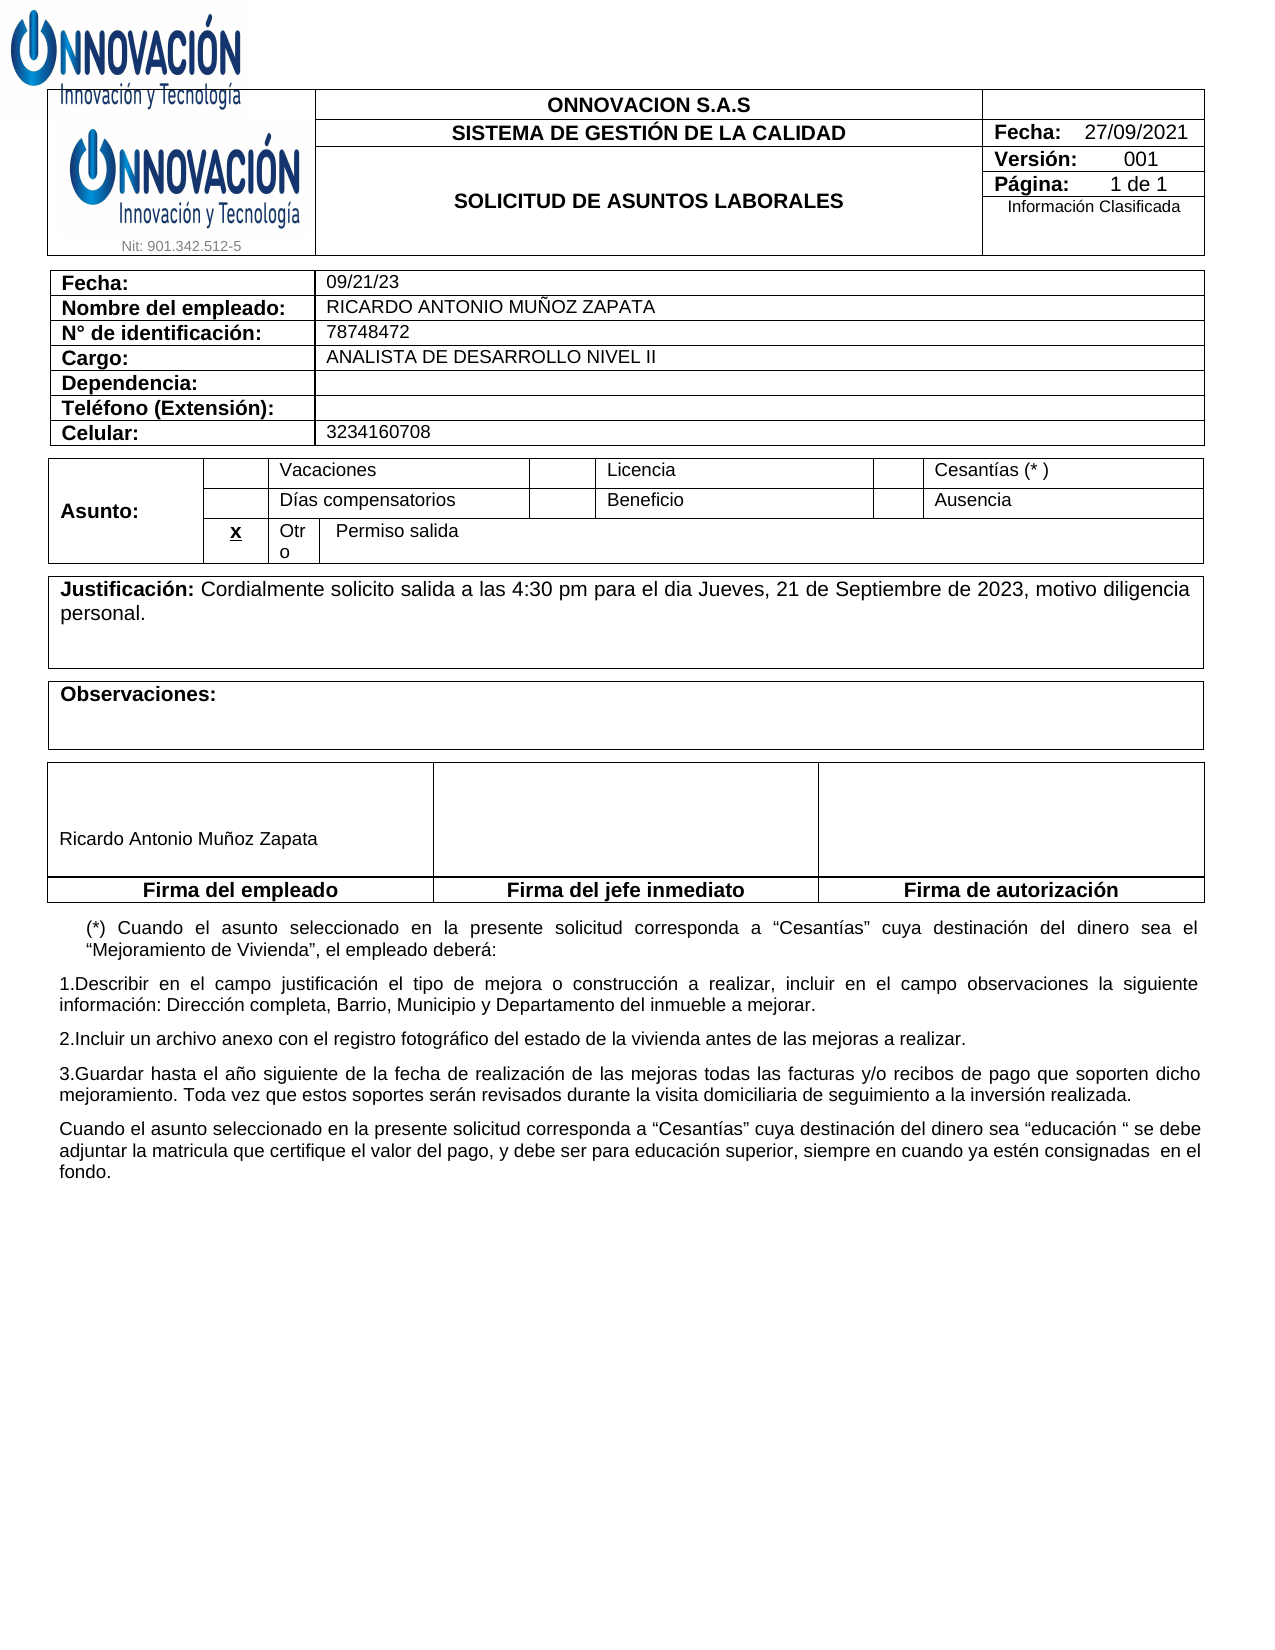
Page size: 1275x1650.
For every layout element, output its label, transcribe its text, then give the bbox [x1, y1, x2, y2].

text Cuando el asunto seleccionado en la presente solicitud corresponda a “Cesantías” cuya destinación del dinero sea “educación “ se debe adjuntar la matricula que certifique el valor del pago, y debe ser para educación superior, siempre en cuando ya estén consignadas en el fondo. [59, 1118, 1202, 1183]
table_cell [316, 396, 1204, 420]
table_cell Versión: 001 [983, 147, 1204, 171]
table_cell [204, 489, 268, 518]
table_cell SISTEMA DE GESTIÓN DE LA CALIDAD [316, 120, 982, 146]
table_cell Firma de autorización [819, 878, 1204, 902]
table_header Licencia [596, 459, 873, 488]
table_header Nit: 901.342.512-5 [48, 90, 315, 255]
table_header [819, 763, 1204, 876]
table_header ONNOVACION S.A.S [316, 90, 982, 119]
table_header Vacaciones [269, 459, 529, 488]
table_cell 78748472 [316, 321, 1204, 345]
table_header [530, 459, 595, 488]
table_header Justificación: Cordialmente solicito salida a las 4:30 pm para el dia Jueves, 21 de Septiembre de 2023, motivo diligencia personal. [49, 577, 1203, 668]
table_cell N° de identificación: [51, 321, 314, 345]
table_cell Dependencia: [51, 371, 314, 395]
table_cell SOLICITUD DE ASUNTOS LABORALES [316, 147, 982, 255]
table_header Cesantías (* ) [924, 459, 1203, 488]
table_cell Permiso salida [320, 519, 1203, 562]
table_cell [530, 489, 595, 518]
table_cell Otro [269, 519, 319, 562]
table_header [983, 90, 1204, 119]
table_header Asunto: [49, 459, 203, 562]
text 2.Incluir un archivo anexo con el registro fotográfico del estado de la vivienda antes de las mejoras a realizar. [59, 1028, 1216, 1050]
text (*) Cuando el asunto seleccionado en la presente solicitud corresponda a “Cesantías” cuya destinación del dinero sea el “Mejoramiento de Vivienda”, el empleado deberá: [86, 917, 1198, 960]
table_header [874, 459, 923, 488]
table_cell 3234160708 [316, 421, 1204, 445]
table_cell RICARDO ANTONIO MUÑOZ ZAPATA [316, 296, 1204, 320]
table_cell x [204, 519, 268, 562]
table_header Fecha: [51, 271, 314, 295]
table_cell Celular: [51, 421, 314, 445]
table_header Observaciones: [49, 682, 1203, 749]
table_cell ANALISTA DE DESARROLLO NIVEL II [316, 346, 1204, 370]
text 3.Guardar hasta el año siguiente de la fecha de realización de las mejoras todas las facturas y/o recibos de pago que soporten dicho mejoramiento. Toda vez que estos soportes serán revisados durante la visita domiciliaria de seguimiento a la inversión realizada. [59, 1062, 1202, 1105]
table_header [434, 763, 818, 876]
table_header Ricardo Antonio Muñoz Zapata [48, 763, 433, 876]
table_cell Firma del jefe inmediato [434, 878, 818, 902]
picture [48, 90, 310, 238]
table_cell Teléfono (Extensión): [51, 396, 314, 420]
text 1.Describir en el campo justificación el tipo de mejora o construcción a realizar, incluir en el campo observaciones la siguiente información: Dirección completa, Barrio, Municipio y Departamento del inmueble a mejorar. [59, 973, 1200, 1016]
table_cell Cargo: [51, 346, 314, 370]
table_cell Ausencia [924, 489, 1203, 518]
table_header 21/09/23 [316, 271, 1204, 295]
table_cell Información Clasificada [983, 197, 1204, 255]
table_cell Fecha: 27/09/2021 [983, 120, 1204, 146]
table_cell Beneficio [596, 489, 873, 518]
picture [0, 0, 251, 119]
table_cell Página: 1 de 1 [983, 172, 1204, 196]
table_cell Días compensatorios [269, 489, 529, 518]
table_cell Nombre del empleado: [51, 296, 314, 320]
table_cell Firma del empleado [48, 878, 433, 902]
table_cell [316, 371, 1204, 395]
table_header [204, 459, 268, 488]
table_cell [874, 489, 923, 518]
